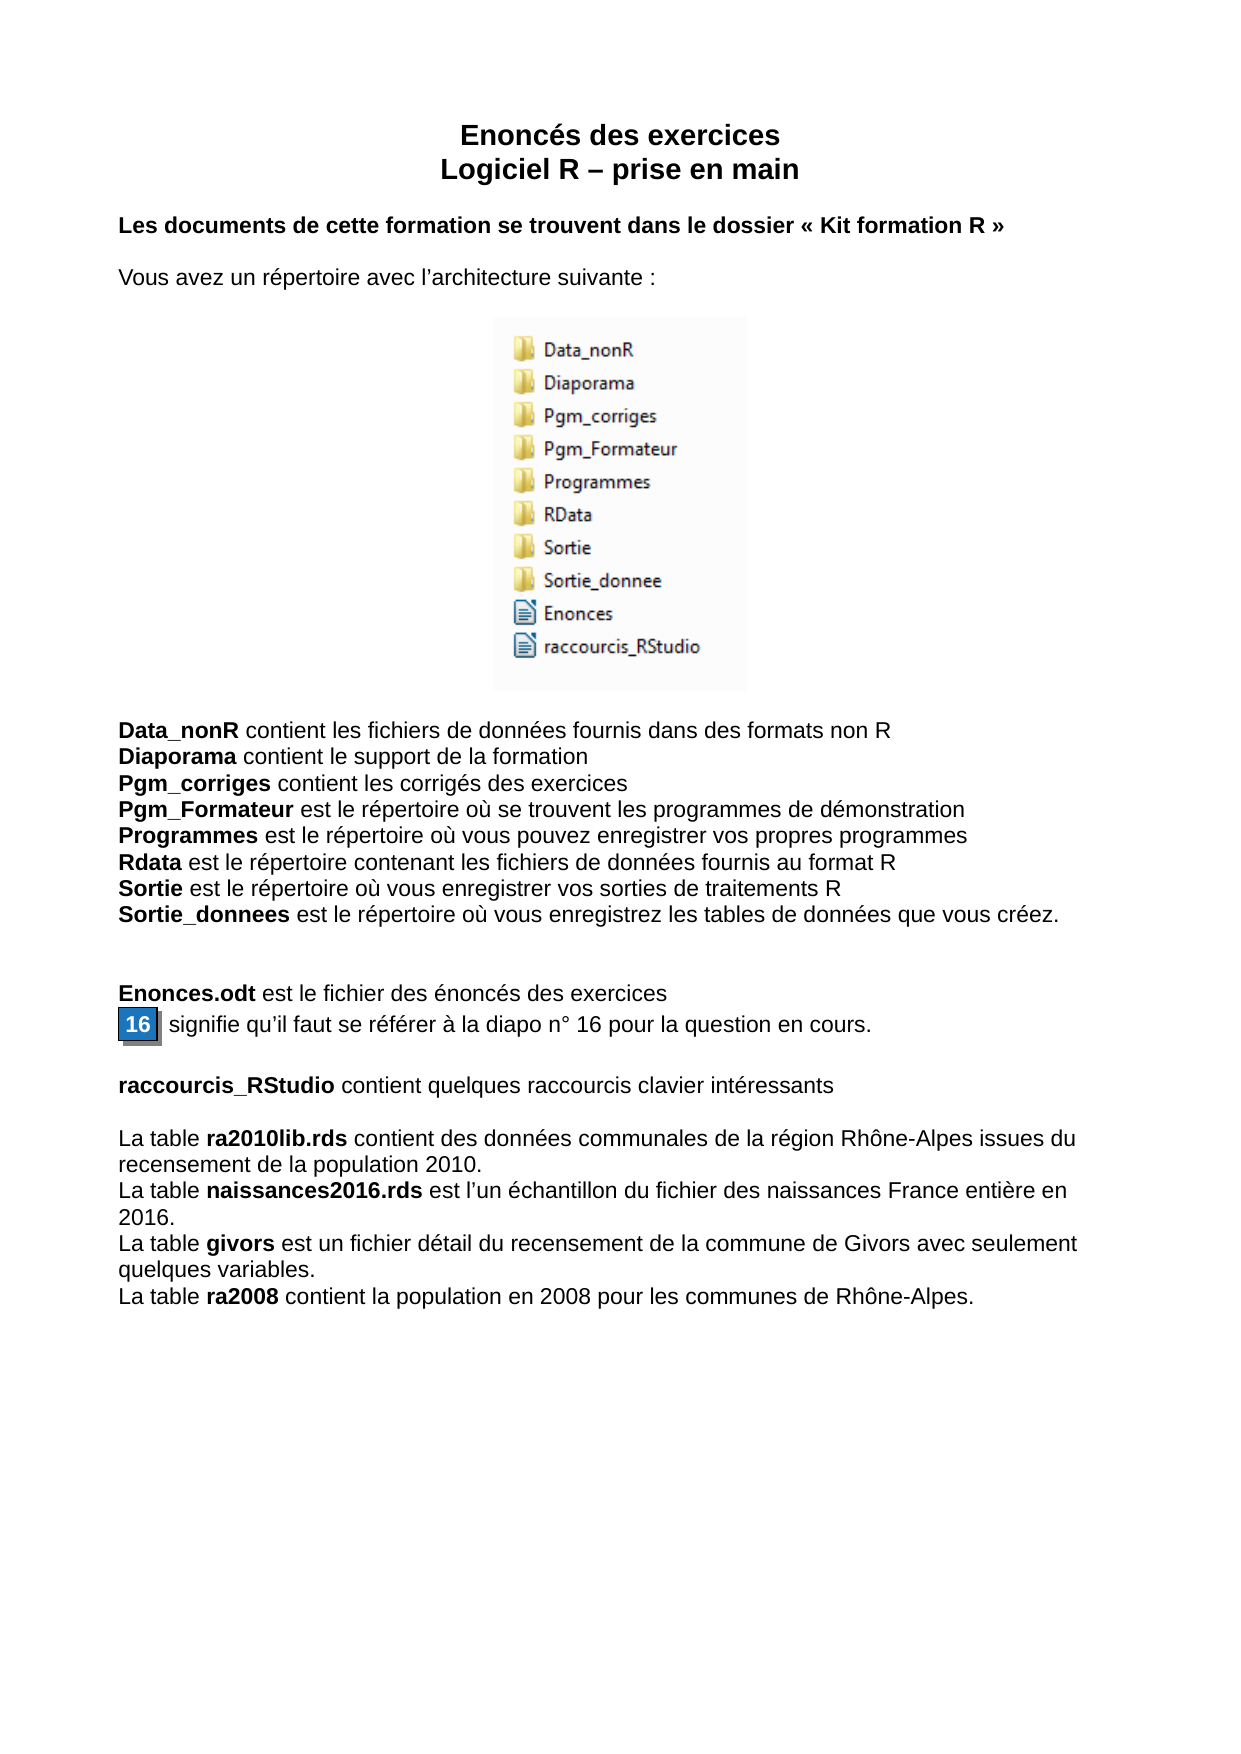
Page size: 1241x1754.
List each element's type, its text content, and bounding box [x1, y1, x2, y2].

text 16 signifie qu’il faut se référer à la diapo n° 16 pour la question en cours. [158, 1007, 1122, 1046]
text La table givors est un fichier détail du recensement de la commune de Givors avec seulement quelques variables. [118, 1230, 1122, 1283]
text Enonces.odt est le fichier des énoncés des exercices [118, 954, 1122, 1007]
text La table ra2008 contient la population en 2008 pour les communes de Rhône-Alpes. [118, 1283, 1122, 1309]
text Diaporama contient le support de la formation Pgm_corriges contient les corrigés des exercices Pgm_Formateur est le répertoire où se trouvent les programmes de démonstration Programmes est le répertoire où vous pouvez enregistrer vos propres programmes Rdata est le répertoire contenant les fichiers de données fournis au format R [118, 743, 1122, 875]
text Logiciel R – prise en main [118, 152, 1122, 185]
text Data_nonR contient les fichiers de données fournis dans des formats non R [118, 717, 1122, 743]
text Vous avez un répertoire avec l’architecture suivante : [118, 264, 1122, 291]
text La table naissances2016.rds est l’un échantillon du fichier des naissances France entière en 2016. [118, 1177, 1122, 1230]
text Enoncés des exercices [118, 118, 1122, 152]
text La table ra2010lib.rds contient des données communales de la région Rhône-Alpes issues du recensement de la population 2010. [118, 1125, 1122, 1177]
text raccourcis_RStudio contient quelques raccourcis clavier intéressants [118, 1046, 1122, 1098]
text Sortie est le répertoire où vous enregistrer vos sorties de traitements R Sortie_donnees est le répertoire où vous enregistrez les tables de données que vous créez. [118, 875, 1122, 928]
text Les documents de cette formation se trouvent dans le dossier « Kit formation R » [118, 212, 1122, 238]
picture [494, 317, 746, 691]
